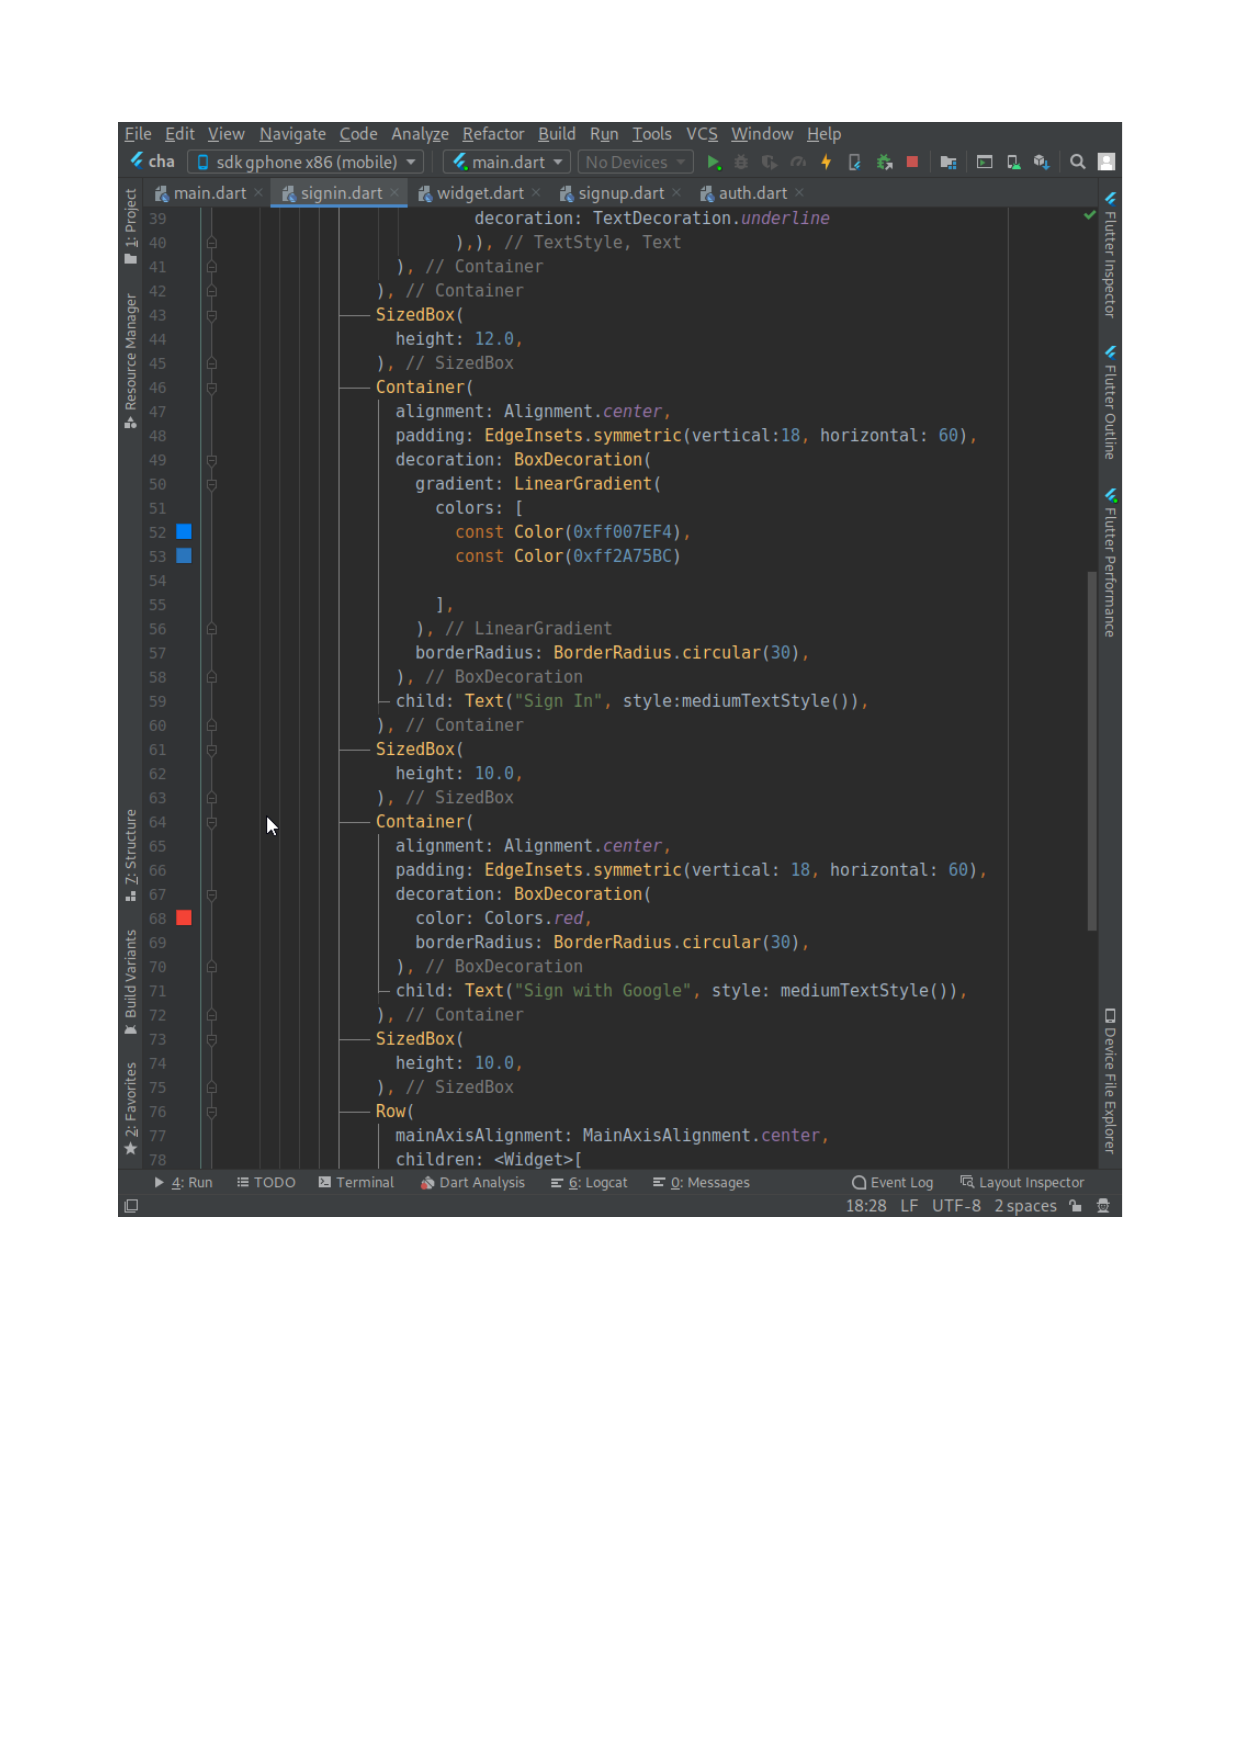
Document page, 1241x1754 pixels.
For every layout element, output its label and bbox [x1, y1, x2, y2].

picture [118, 122, 1123, 1217]
